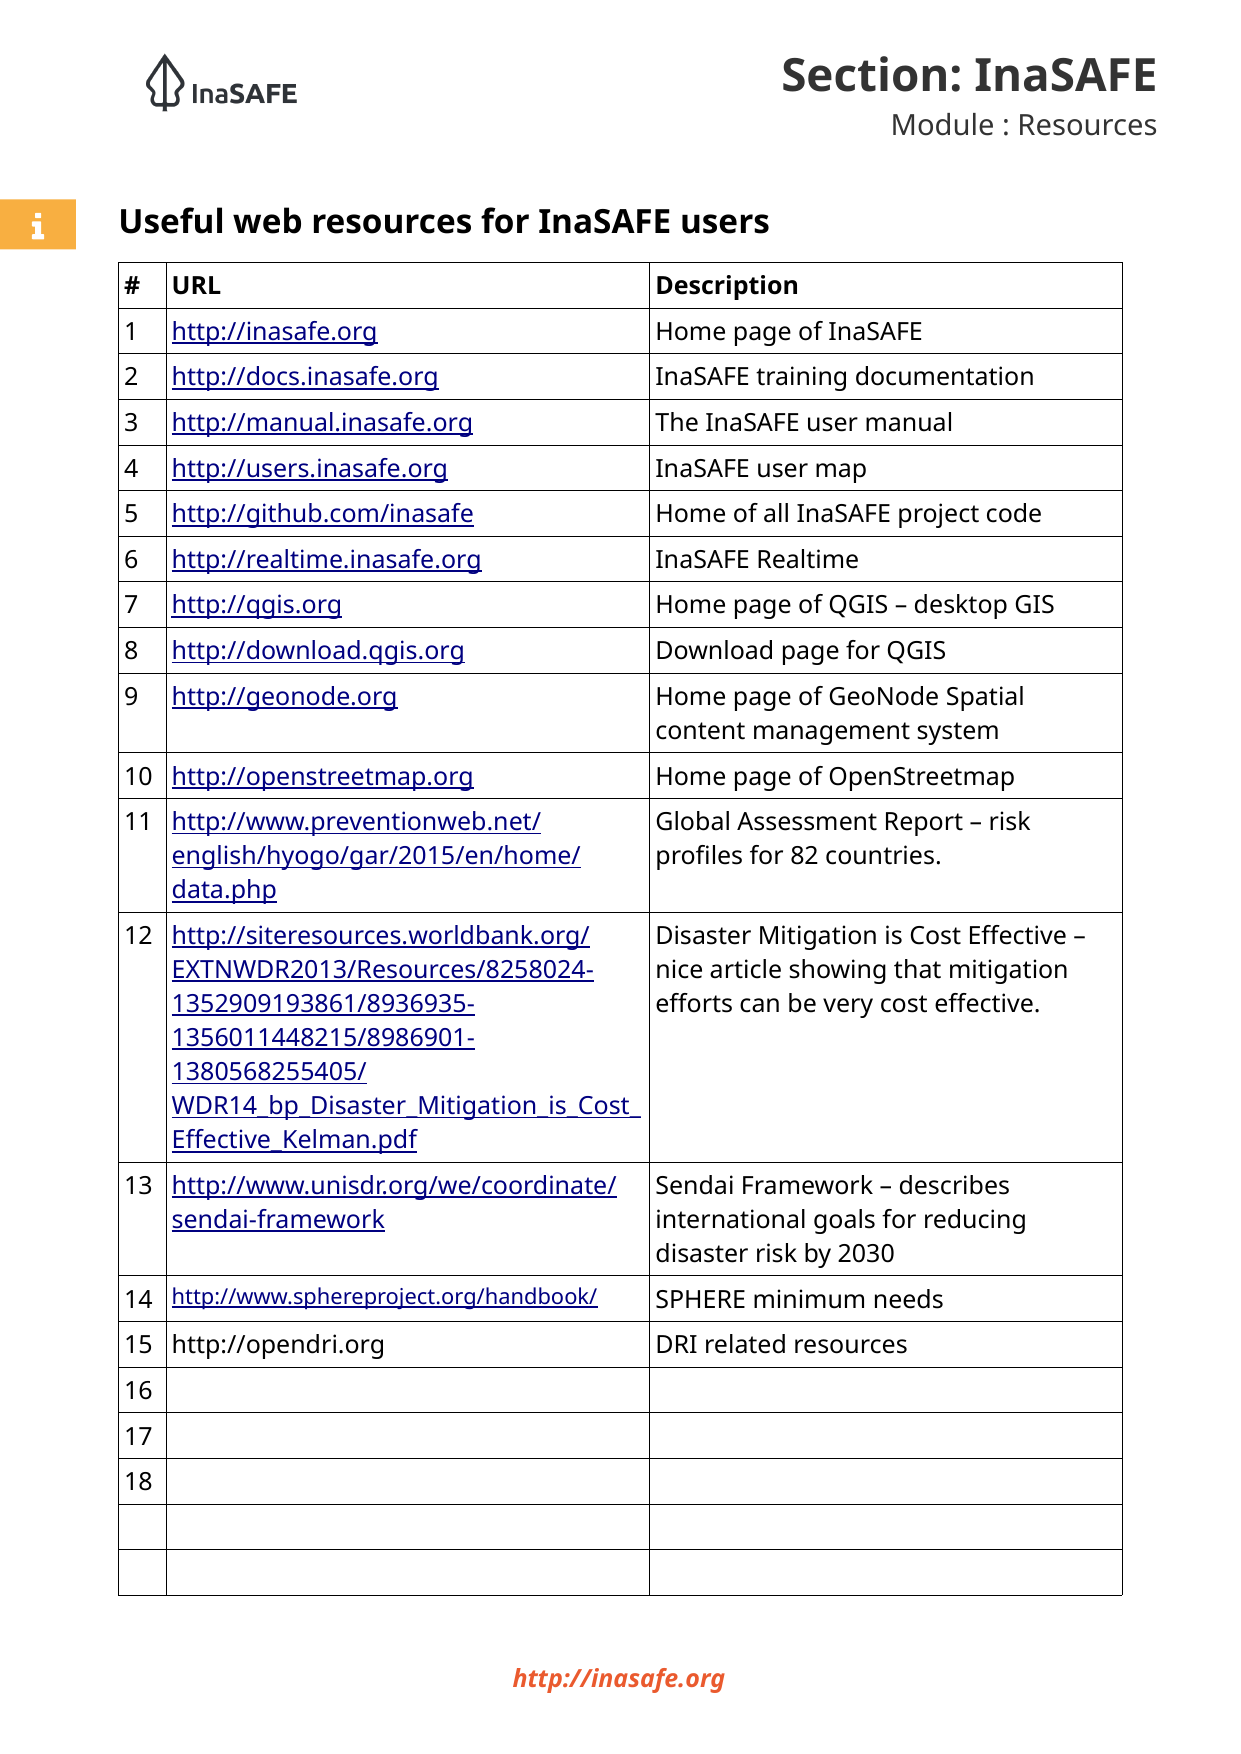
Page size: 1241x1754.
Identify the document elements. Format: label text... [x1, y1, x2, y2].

table_cell The InaSAFE user manual [650, 400, 1122, 444]
table_cell 11 [119, 799, 166, 912]
table_cell 9 [119, 674, 166, 752]
table_cell InaSAFE training documentation [650, 354, 1122, 399]
table_cell 2 [119, 354, 166, 399]
table_cell http://opendri.org [167, 1322, 649, 1367]
table_cell Home of all InaSAFE project code [650, 491, 1122, 536]
table_cell http://manual.inasafe.org [167, 400, 649, 444]
table_cell http://realtime.inasafe.org [167, 537, 649, 581]
table_cell [167, 1413, 649, 1458]
table_cell SPHERE minimum needs [650, 1276, 1122, 1321]
table_cell 3 [119, 400, 166, 444]
table_cell 5 [119, 491, 166, 536]
table_cell Sendai Framework – describes international goals for reducing disaster risk by 2030 [650, 1163, 1122, 1275]
table_header # [119, 263, 166, 308]
table_cell 18 [119, 1459, 166, 1503]
table_cell 4 [119, 446, 166, 490]
table_cell [650, 1459, 1122, 1503]
subtitle Useful web resources for InaSAFE users [118, 198, 1122, 243]
table_cell http://users.inasafe.org [167, 446, 649, 490]
table_cell Home page of OpenStreetmap [650, 753, 1122, 798]
table_cell [119, 1550, 166, 1595]
table_cell [650, 1368, 1122, 1412]
table_cell http://siteresources.worldbank.org/EXTNWDR2013/Resources/8258024-1352909193861/8936935-1356011448215/8986901-1380568255405/WDR14_bp_Disaster_Mitigation_is_Cost_Effective_Kelman.pdf [167, 913, 649, 1162]
table_cell http://openstreetmap.org [167, 753, 649, 798]
table_cell 7 [119, 582, 166, 627]
table_cell http://download.qgis.org [167, 628, 649, 673]
table_cell DRI related resources [650, 1322, 1122, 1367]
table_cell http://www.unisdr.org/we/coordinate/sendai-framework [167, 1163, 649, 1275]
table_cell 6 [119, 537, 166, 581]
table_cell 8 [119, 628, 166, 673]
table_cell InaSAFE user map [650, 446, 1122, 490]
table_cell 15 [119, 1322, 166, 1367]
table_header Description [650, 263, 1122, 308]
table_cell http://inasafe.org [167, 309, 649, 353]
table_cell http://www.sphereproject.org/handbook/ [167, 1276, 649, 1321]
table_cell 17 [119, 1413, 166, 1458]
table_cell [650, 1413, 1122, 1458]
table_cell http://geonode.org [167, 674, 649, 752]
table_cell 12 [119, 913, 166, 1162]
table_cell http://github.com/inasafe [167, 491, 649, 536]
table_cell [167, 1505, 649, 1549]
table_cell [167, 1368, 649, 1412]
table_cell 13 [119, 1163, 166, 1275]
table_cell Home page of QGIS – desktop GIS [650, 582, 1122, 627]
table_header URL [167, 263, 649, 308]
table_cell http://www.preventionweb.net/english/hyogo/gar/2015/en/home/data.php [167, 799, 649, 912]
table_cell [119, 1505, 166, 1549]
table_cell Download page for QGIS [650, 628, 1122, 673]
table_cell 14 [119, 1276, 166, 1321]
picture [126, 35, 322, 131]
table_cell Disaster Mitigation is Cost Effective – nice article showing that mitigation efforts can be very cost effective. [650, 913, 1122, 1162]
table_cell Global Assessment Report – risk profiles for 82 countries. [650, 799, 1122, 912]
table_cell [650, 1550, 1122, 1595]
table_cell Home page of InaSAFE [650, 309, 1122, 353]
table_cell InaSAFE Realtime [650, 537, 1122, 581]
table_cell 1 [119, 309, 166, 353]
table_cell Home page of GeoNode Spatial content management system [650, 674, 1122, 752]
table_cell [167, 1550, 649, 1595]
table_cell [650, 1505, 1122, 1549]
table_cell 16 [119, 1368, 166, 1412]
table_cell http://docs.inasafe.org [167, 354, 649, 399]
table_cell [167, 1459, 649, 1503]
table_cell 10 [119, 753, 166, 798]
table_cell http://qgis.org [167, 582, 649, 627]
